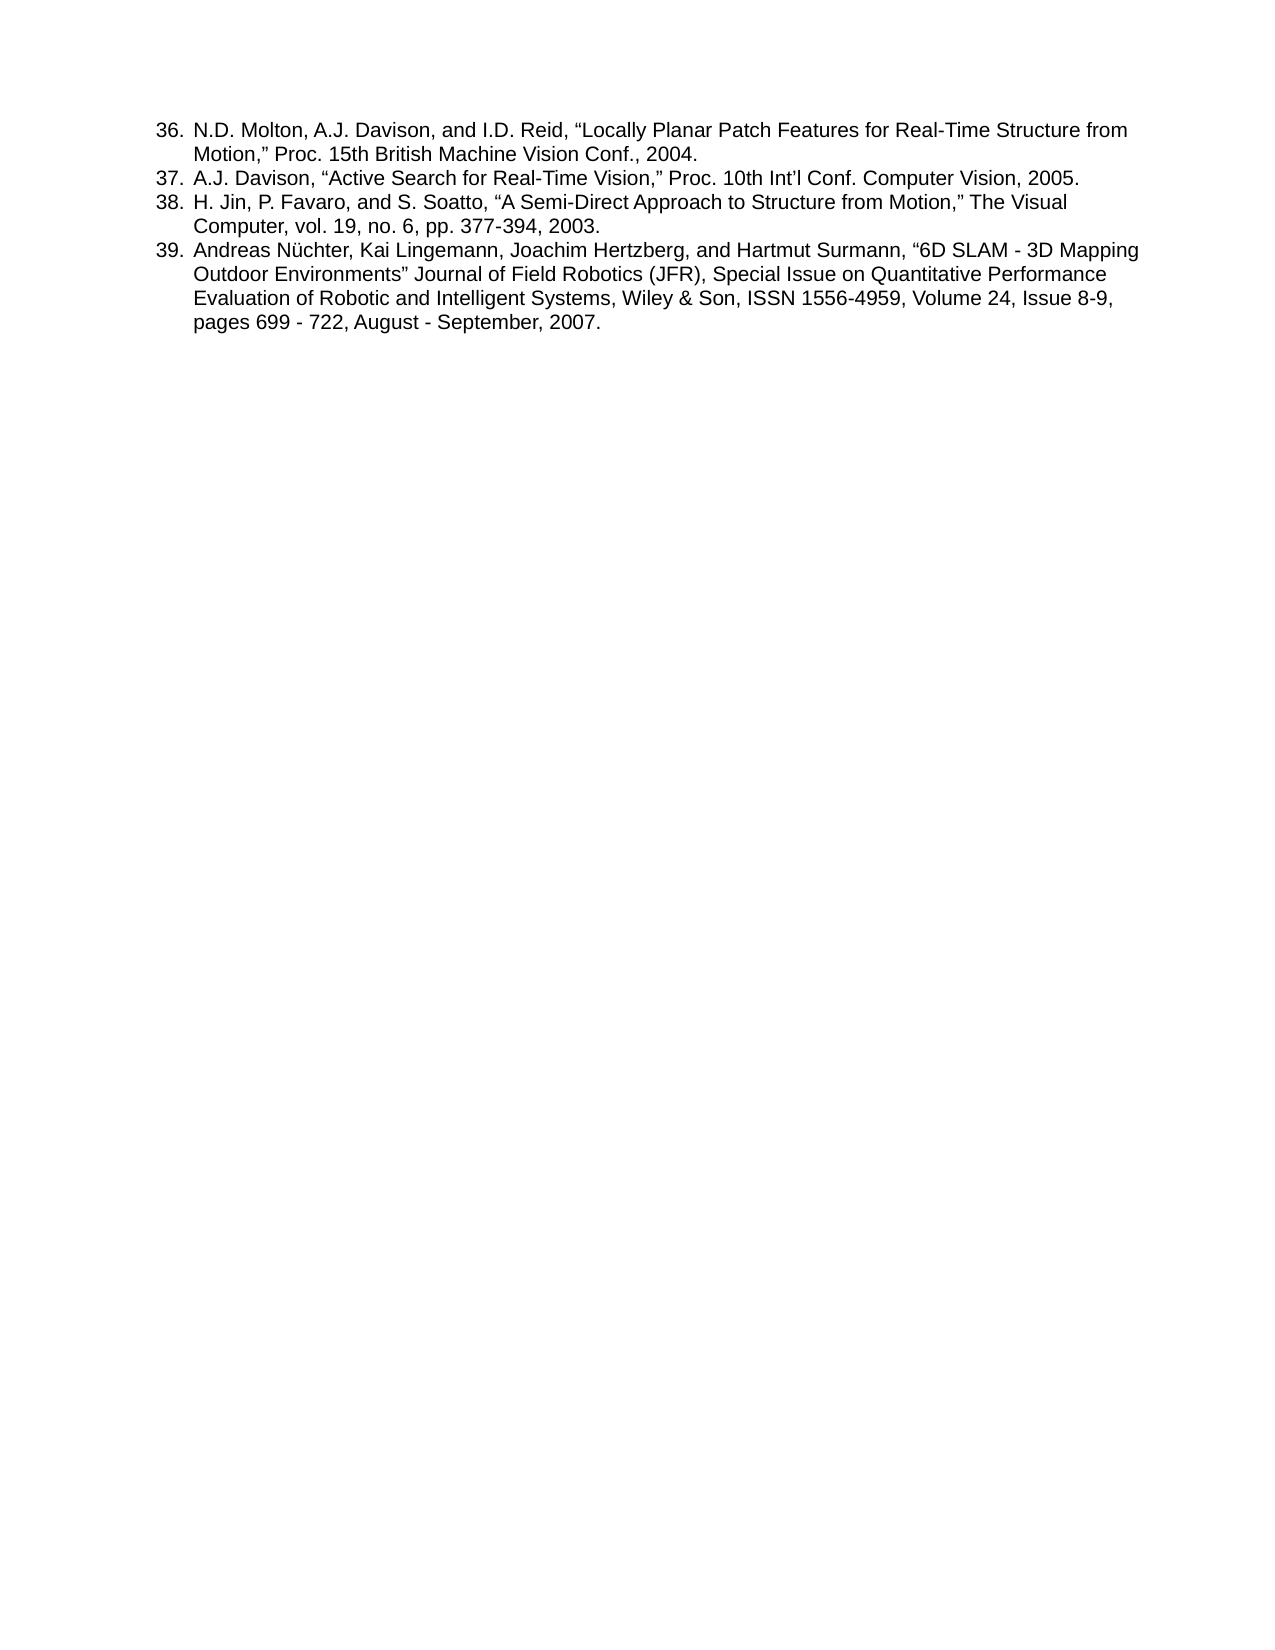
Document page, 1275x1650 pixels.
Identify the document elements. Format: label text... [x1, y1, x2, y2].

list N.D. Molton, A.J. Davison, and I.D. Reid, “Locally Planar Patch Features for Real-Time Structure from Motion,” Proc. 15th British Machine Vision Conf., 2004. [156, 118, 1157, 166]
list H. Jin, P. Favaro, and S. Soatto, “A Semi-Direct Approach to Structure from Motion,” The Visual Computer, vol. 19, no. 6, pp. 377-394, 2003. [156, 190, 1157, 238]
list Andreas Nüchter, Kai Lingemann, Joachim Hertzberg, and Hartmut Surmann, “6D SLAM - 3D Mapping Outdoor Environments” Journal of Field Robotics (JFR), Special Issue on Quantitative Performance Evaluation of Robotic and Intelligent Systems, Wiley & Son, ISSN 1556-4959, Volume 24, Issue 8-9, pages 699 - 722, August - September, 2007. [156, 238, 1157, 334]
list A.J. Davison, “Active Search for Real-Time Vision,” Proc. 10th Int’l Conf. Computer Vision, 2005. [156, 166, 1157, 190]
